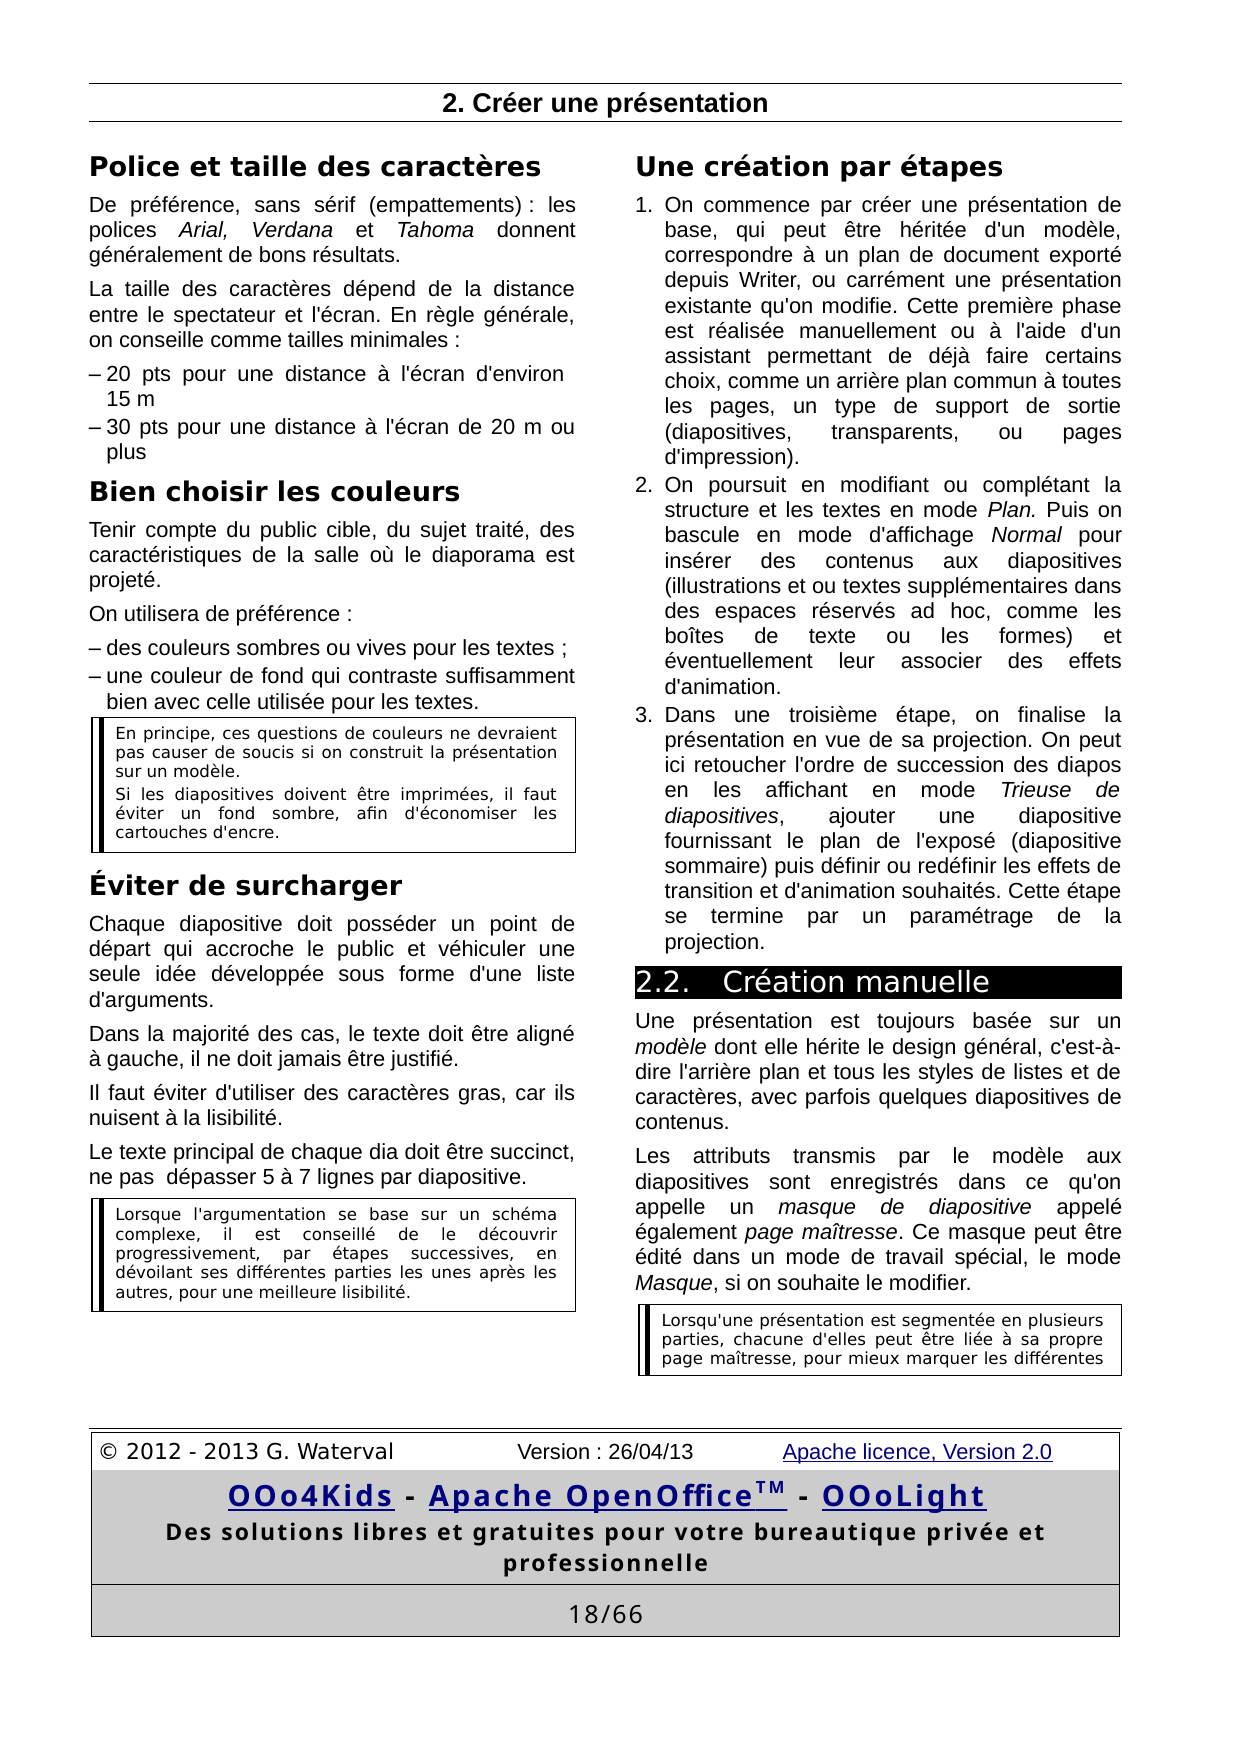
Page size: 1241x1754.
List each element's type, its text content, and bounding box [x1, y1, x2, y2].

list 20 pts pour une distance à l'écran d'environ 15 m [88, 361, 576, 411]
text Les attributs transmis par le modèle aux diapositives sont enregistrés dans ce qu'on appelle un masque de diapositive appelé également page maîtresse. Ce masque peut être édité dans un mode de travail spécial, le mode Masque, si on souhaite le modifier. [635, 1143, 1122, 1294]
subtitle Création manuelle [635, 966, 1122, 999]
text Le texte principal de chaque dia doit être succinct, ne pas dépasser 5 à 7 lignes par diapositive. [88, 1139, 576, 1189]
text Dans la majorité des cas, le texte doit être aligné à gauche, il ne doit jamais être justifié. [88, 1021, 576, 1071]
subtitle Une création par étapes [635, 151, 1122, 183]
list des couleurs sombres ou vives pour les textes ; [88, 635, 576, 660]
subtitle Police et taille des caractères [88, 151, 576, 183]
subtitle Éviter de surcharger [88, 870, 576, 902]
list On commence par créer une présentation de base, qui peut être héritée d'un modèle, correspondre à un plan de document exporté depuis Writer, ou carrément une présentation existante qu'on modifie. Cette première phase est réalisée manuellement ou à l'aide d'un assistant permettant de déjà faire certains choix, comme un arrière plan commun à toutes les pages, un type de support de sortie (diapositives, transparents, ou pages d'impression). [635, 192, 1122, 469]
text On utilisera de préférence : [88, 601, 576, 626]
text La taille des caractères dépend de la distance entre le spectateur et l'écran. En règle générale, on conseille comme tailles minimales : [88, 276, 576, 352]
list On poursuit en modifiant ou complétant la structure et les textes en mode Plan. Puis on bascule en mode d'affichage Normal pour insérer des contenus aux diapositives (illustrations et ou textes supplémentaires dans des espaces réservés ad hoc, comme les boîtes de texte ou les formes) et éventuellement leur associer des effets d'animation. [635, 472, 1122, 699]
list Dans une troisième étape, on finalise la présentation en vue de sa projection. On peut ici retoucher l'ordre de succession des diapos en les affichant en mode Trieuse de diapositives, ajouter une diapositive fournissant le plan de l'exposé (diapositive sommaire) puis définir ou redéfinir les effets de transition et d'animation souhaités. Cette étape se termine par un paramétrage de la projection. [635, 702, 1122, 954]
text Il faut éviter d'utiliser des caractères gras, car ils nuisent à la lisibilité. [88, 1080, 576, 1130]
text Chaque diapositive doit posséder un point de départ qui accroche le public et véhiculer une seule idée développée sous forme d'une liste d'arguments. [88, 911, 576, 1012]
table_header En principe, ces questions de couleurs ne devraient pas causer de soucis si on construit la présentation sur un modèle. Si les diapositives doivent être imprimées, il faut éviter un fond sombre, afin d'économiser les cartouches d'encre. [104, 718, 575, 852]
list une couleur de fond qui contraste suffisamment bien avec celle utilisée pour les textes. [88, 663, 576, 714]
text De préférence, sans sérif (empattements) : les polices Arial, Verdana et Tahoma donnent généralement de bons résultats. [88, 192, 576, 267]
subtitle Bien choisir les couleurs [88, 476, 576, 508]
table_header Lorsqu'une présentation est segmentée en plusieurs parties, chacune d'elles peut être liée à sa propre page maîtresse, pour mieux marquer les différentes parties. [650, 1305, 1121, 1374]
table_header Lorsque l'argumentation se base sur un schéma complexe, il est conseillé de le découvrir progressivement, par étapes successives, en dévoilant ses différentes parties les unes après les autres, pour une meilleure lisibilité. [104, 1199, 575, 1311]
text Une présentation est toujours basée sur un modèle dont elle hérite le design général, c'est-à-dire l'arrière plan et tous les styles de listes et de caractères, avec parfois quelques diapositives de contenus. [635, 1008, 1122, 1134]
list 30 pts pour une distance à l'écran de 20 m ou plus [88, 414, 576, 464]
text Tenir compte du public cible, du sujet traité, des caractéristiques de la salle où le diaporama est projeté. [88, 517, 576, 592]
